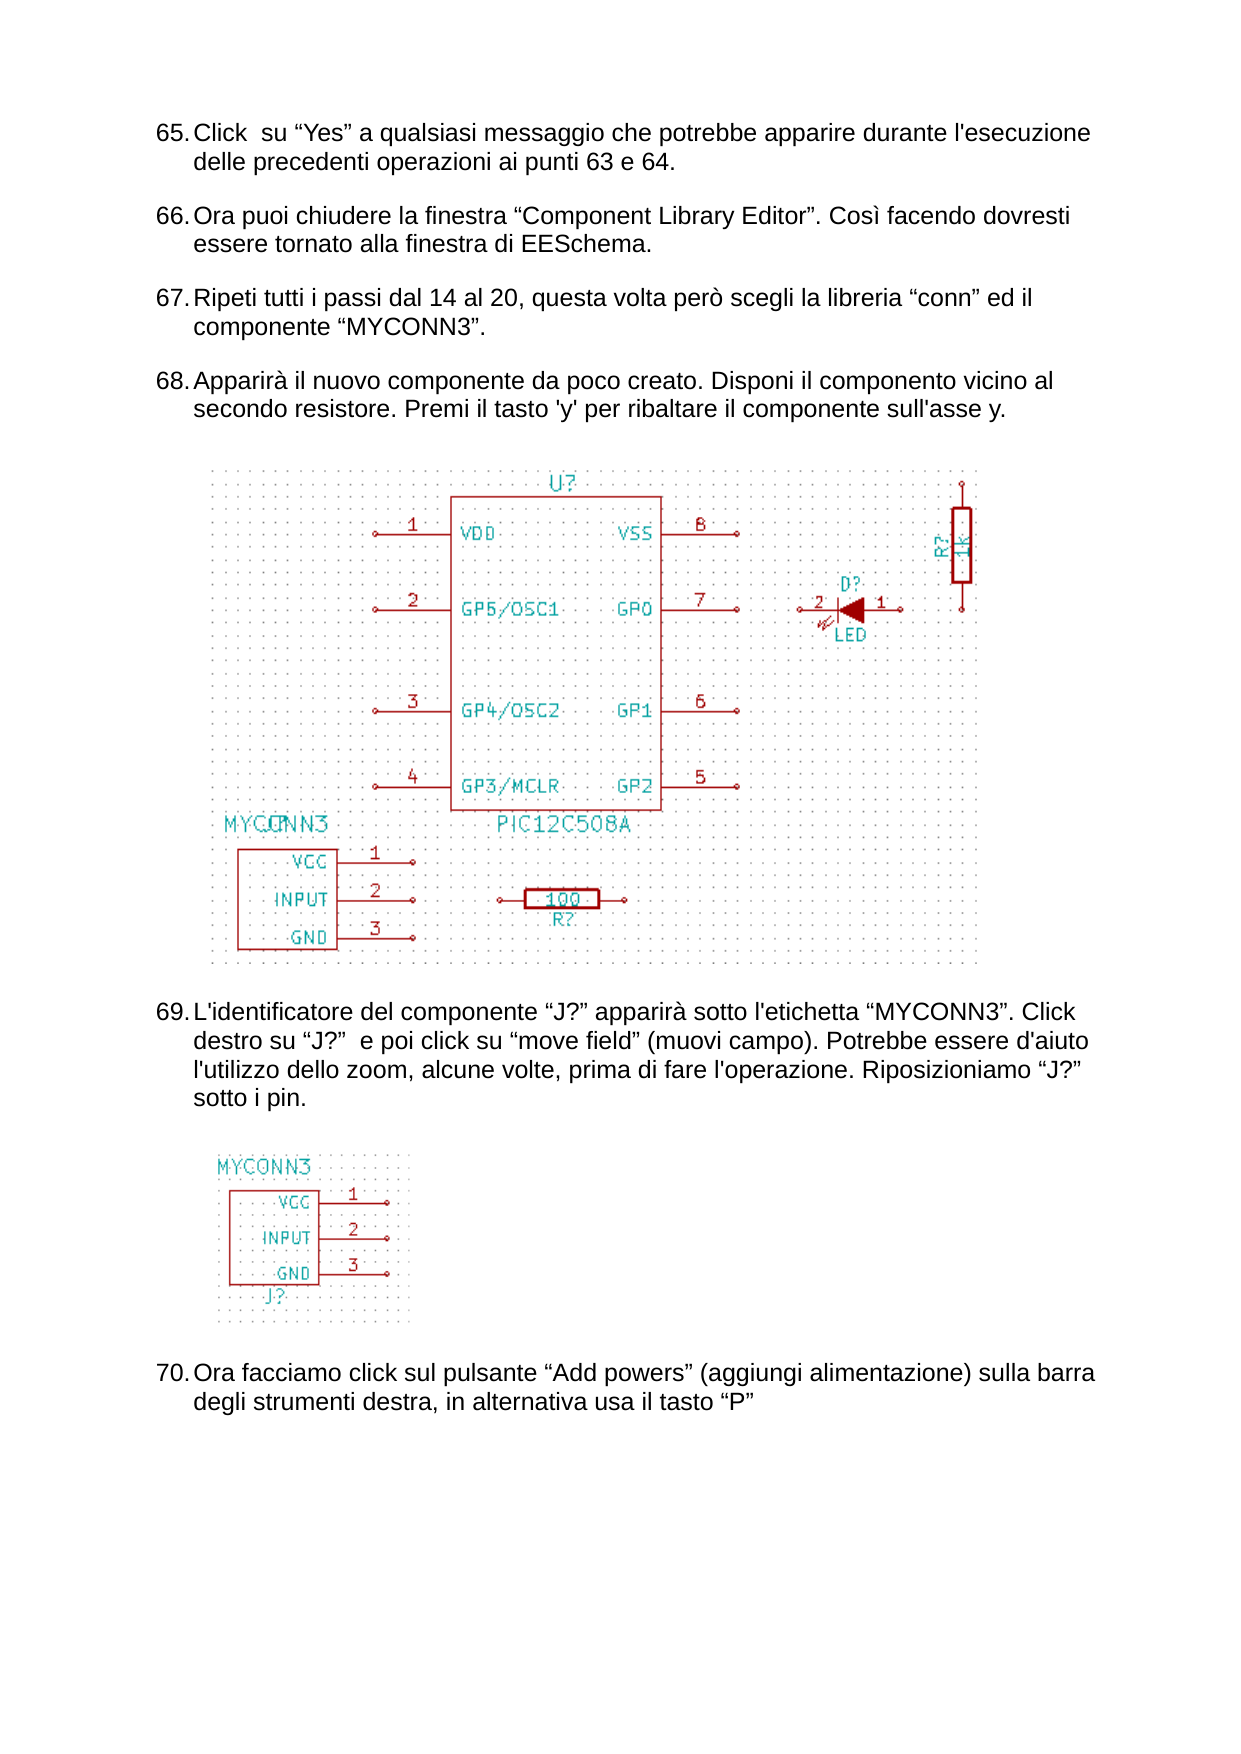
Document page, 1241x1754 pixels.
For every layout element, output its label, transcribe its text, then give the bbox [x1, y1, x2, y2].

list Apparirà il nuovo componente da poco creato. Disponi il componento vicino al secondo resistore. Premi il tasto 'y' per ribaltare il componente sull'asse y. [156, 366, 1122, 972]
picture [209, 1150, 410, 1324]
list L'identificatore del componente “J?” apparirà sotto l'etichetta “MYCONN3”. Click destro su “J?” e poi click su “move field” (muovi campo). Potrebbe essere d'aiuto l'utilizzo dello zoom, alcune volte, prima di fare l'operazione. Riposizioniamo “J?” sotto i pin. [156, 997, 1122, 1333]
list Ora puoi chiudere la finestra “Component Library Editor”. Così facendo dovresti essere tornato alla finestra di EESchema. [156, 201, 1122, 258]
list Ora facciamo click sul pulsante “Add powers” (aggiungi alimentazione) sulla barra degli strumenti destra, in alternativa usa il tasto “P” [156, 1358, 1122, 1415]
list Click su “Yes” a qualsiasi messaggio che potrebbe apparire durante l'esecuzione delle precedenti operazioni ai punti 63 e 64. [156, 118, 1122, 176]
list Ripeti tutti i passi dal 14 al 20, questa volta però scegli la libreria “conn” ed il componente “MYCONN3”. [156, 283, 1122, 341]
picture [209, 461, 983, 964]
